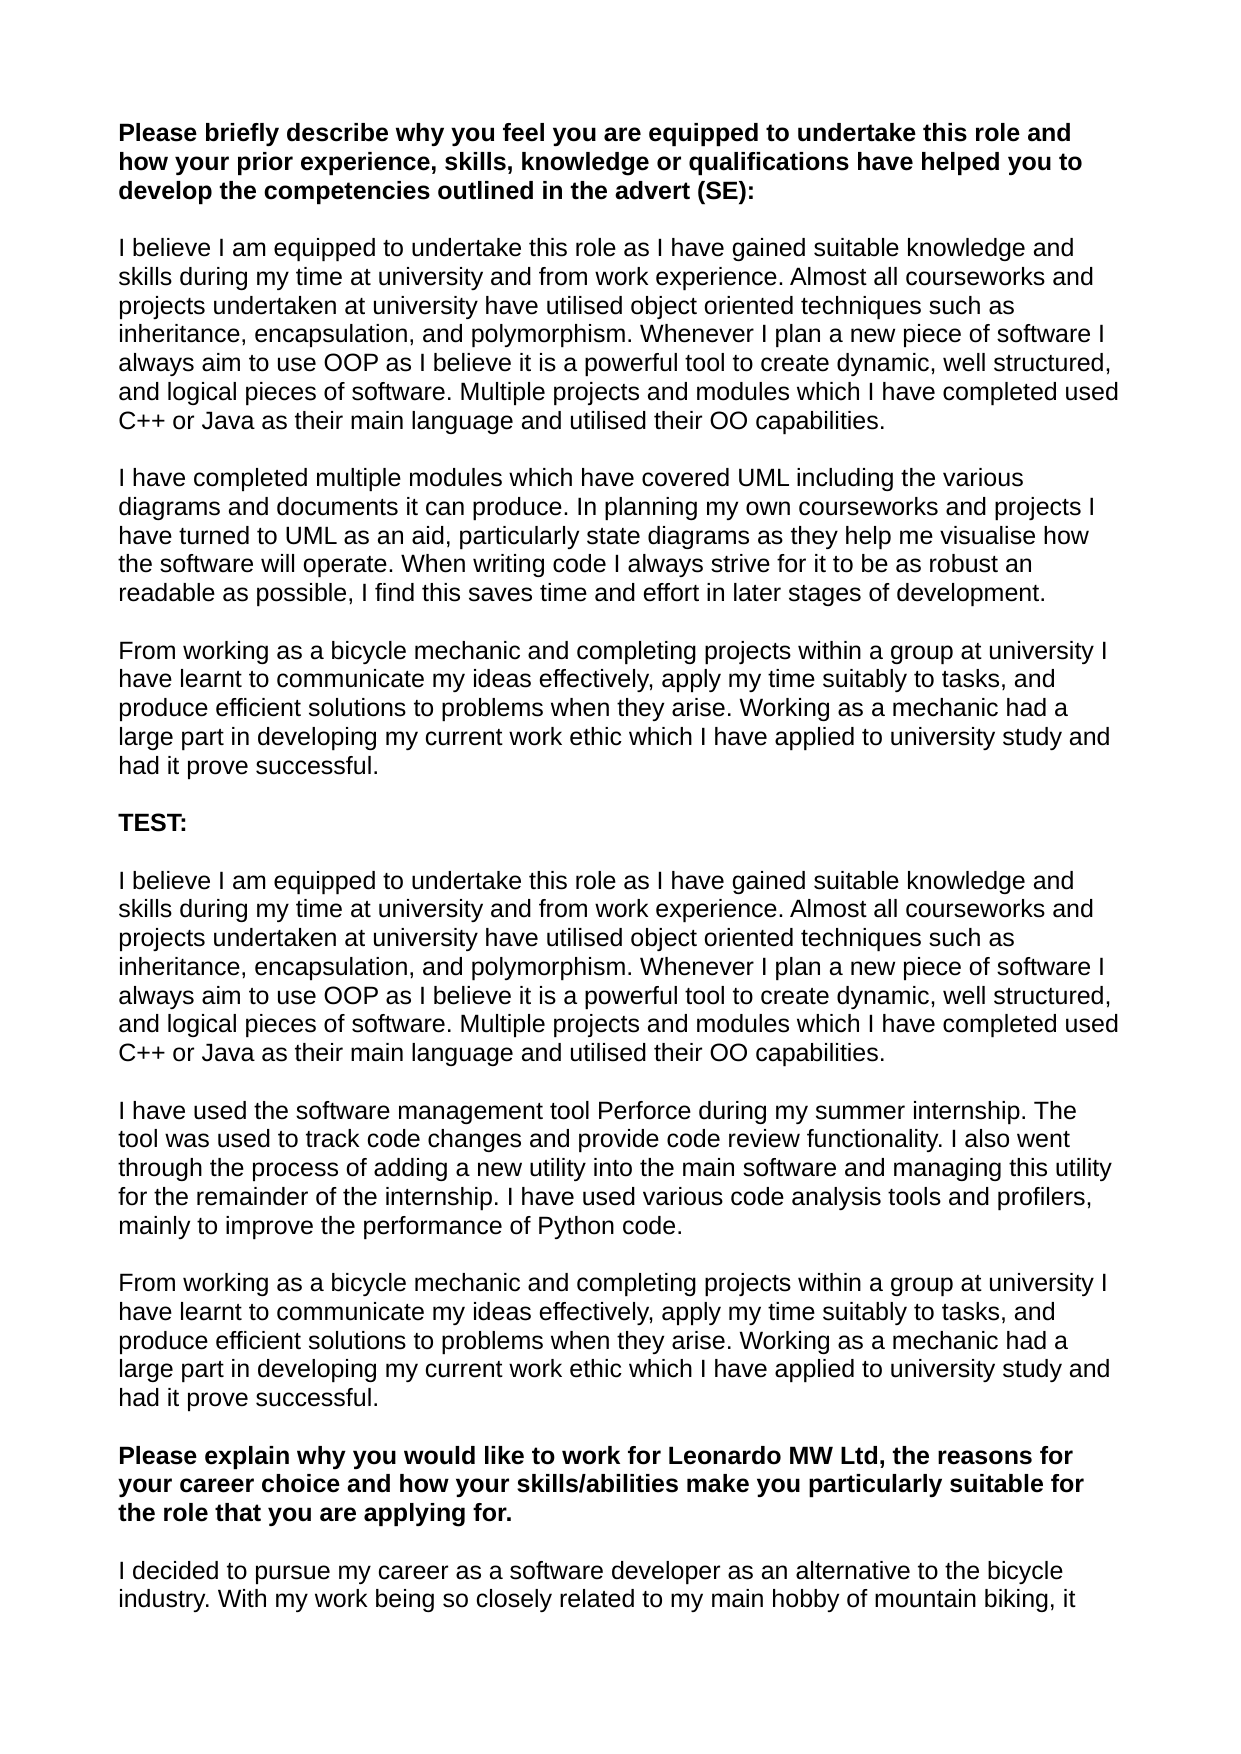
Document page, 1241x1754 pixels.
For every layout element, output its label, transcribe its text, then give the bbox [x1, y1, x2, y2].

text From working as a bicycle mechanic and completing projects within a group at university I have learnt to communicate my ideas effectively, apply my time suitably to tasks, and produce efficient solutions to problems when they arise. Working as a mechanic had a large part in developing my current work ethic which I have applied to university study and had it prove successful. [118, 636, 1122, 779]
text I have completed multiple modules which have covered UML including the various diagrams and documents it can produce. In planning my own courseworks and projects I have turned to UML as an aid, particularly state diagrams as they help me visualise how the software will operate. When writing code I always strive for it to be as robust an readable as possible, I find this saves time and effort in later stages of development. [118, 463, 1122, 607]
text I decided to pursue my career as a software developer as an alternative to the bicycle industry. With my work being so closely related to my main hobby of mountain biking, it [118, 1556, 1122, 1613]
text TEST: [118, 808, 1122, 837]
text Please explain why you would like to work for Leonardo MW Ltd, the reasons for your career choice and how your skills/abilities make you particularly suitable for the role that you are applying for. [118, 1441, 1122, 1527]
text I believe I am equipped to undertake this role as I have gained suitable knowledge and skills during my time at university and from work experience. Almost all courseworks and projects undertaken at university have utilised object oriented techniques such as inheritance, encapsulation, and polymorphism. Whenever I plan a new piece of software I always aim to use OOP as I believe it is a powerful tool to create dynamic, well structured, and logical pieces of software. Multiple projects and modules which I have completed used C++ or Java as their main language and utilised their OO capabilities. [118, 233, 1122, 434]
text I have used the software management tool Perforce during my summer internship. The tool was used to track code changes and provide code review functionality. I also went through the process of adding a new utility into the main software and managing this utility for the remainder of the internship. I have used various code analysis tools and profilers, mainly to improve the performance of Python code. [118, 1096, 1122, 1239]
text From working as a bicycle mechanic and completing projects within a group at university I have learnt to communicate my ideas effectively, apply my time suitably to tasks, and produce efficient solutions to problems when they arise. Working as a mechanic had a large part in developing my current work ethic which I have applied to university study and had it prove successful. [118, 1268, 1122, 1412]
text Please briefly describe why you feel you are equipped to undertake this role and how your prior experience, skills, knowledge or qualifications have helped you to develop the competencies outlined in the advert (SE): [118, 118, 1122, 204]
text I believe I am equipped to undertake this role as I have gained suitable knowledge and skills during my time at university and from work experience. Almost all courseworks and projects undertaken at university have utilised object oriented techniques such as inheritance, encapsulation, and polymorphism. Whenever I plan a new piece of software I always aim to use OOP as I believe it is a powerful tool to create dynamic, well structured, and logical pieces of software. Multiple projects and modules which I have completed used C++ or Java as their main language and utilised their OO capabilities. [118, 866, 1122, 1067]
